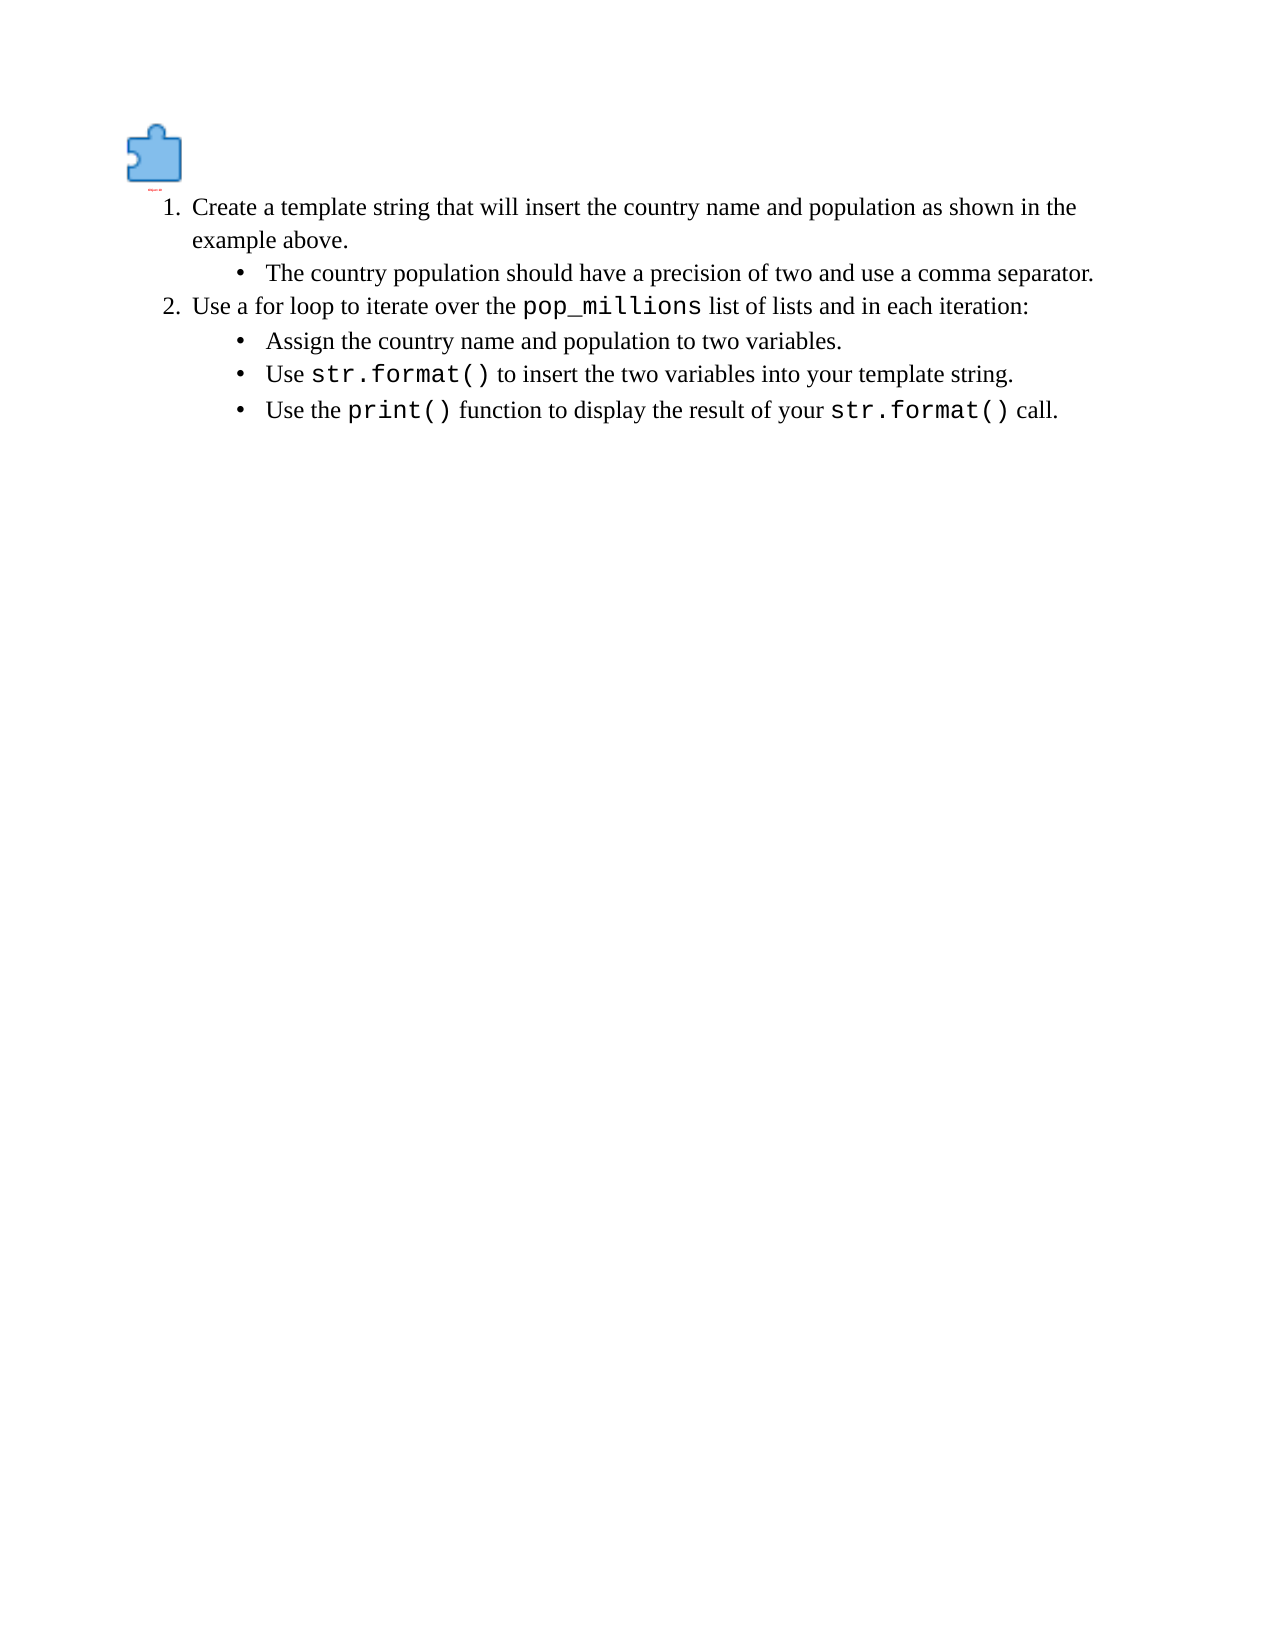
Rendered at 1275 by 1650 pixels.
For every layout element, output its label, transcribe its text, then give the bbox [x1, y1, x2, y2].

list Use the print() function to display the result of your str.format() call. [236, 395, 1157, 426]
list Use a for loop to iterate over the pop_millions list of lists and in each iteration: [162, 291, 1157, 322]
list The country population should have a precision of two and use a comma separator. [236, 258, 1157, 287]
list Create a template string that will insert the country name and population as shown in the example above. [162, 192, 1157, 253]
list Use str.format() to insert the two variables into your template string. [236, 359, 1157, 390]
list Assign the country name and population to two variables. [236, 326, 1157, 355]
